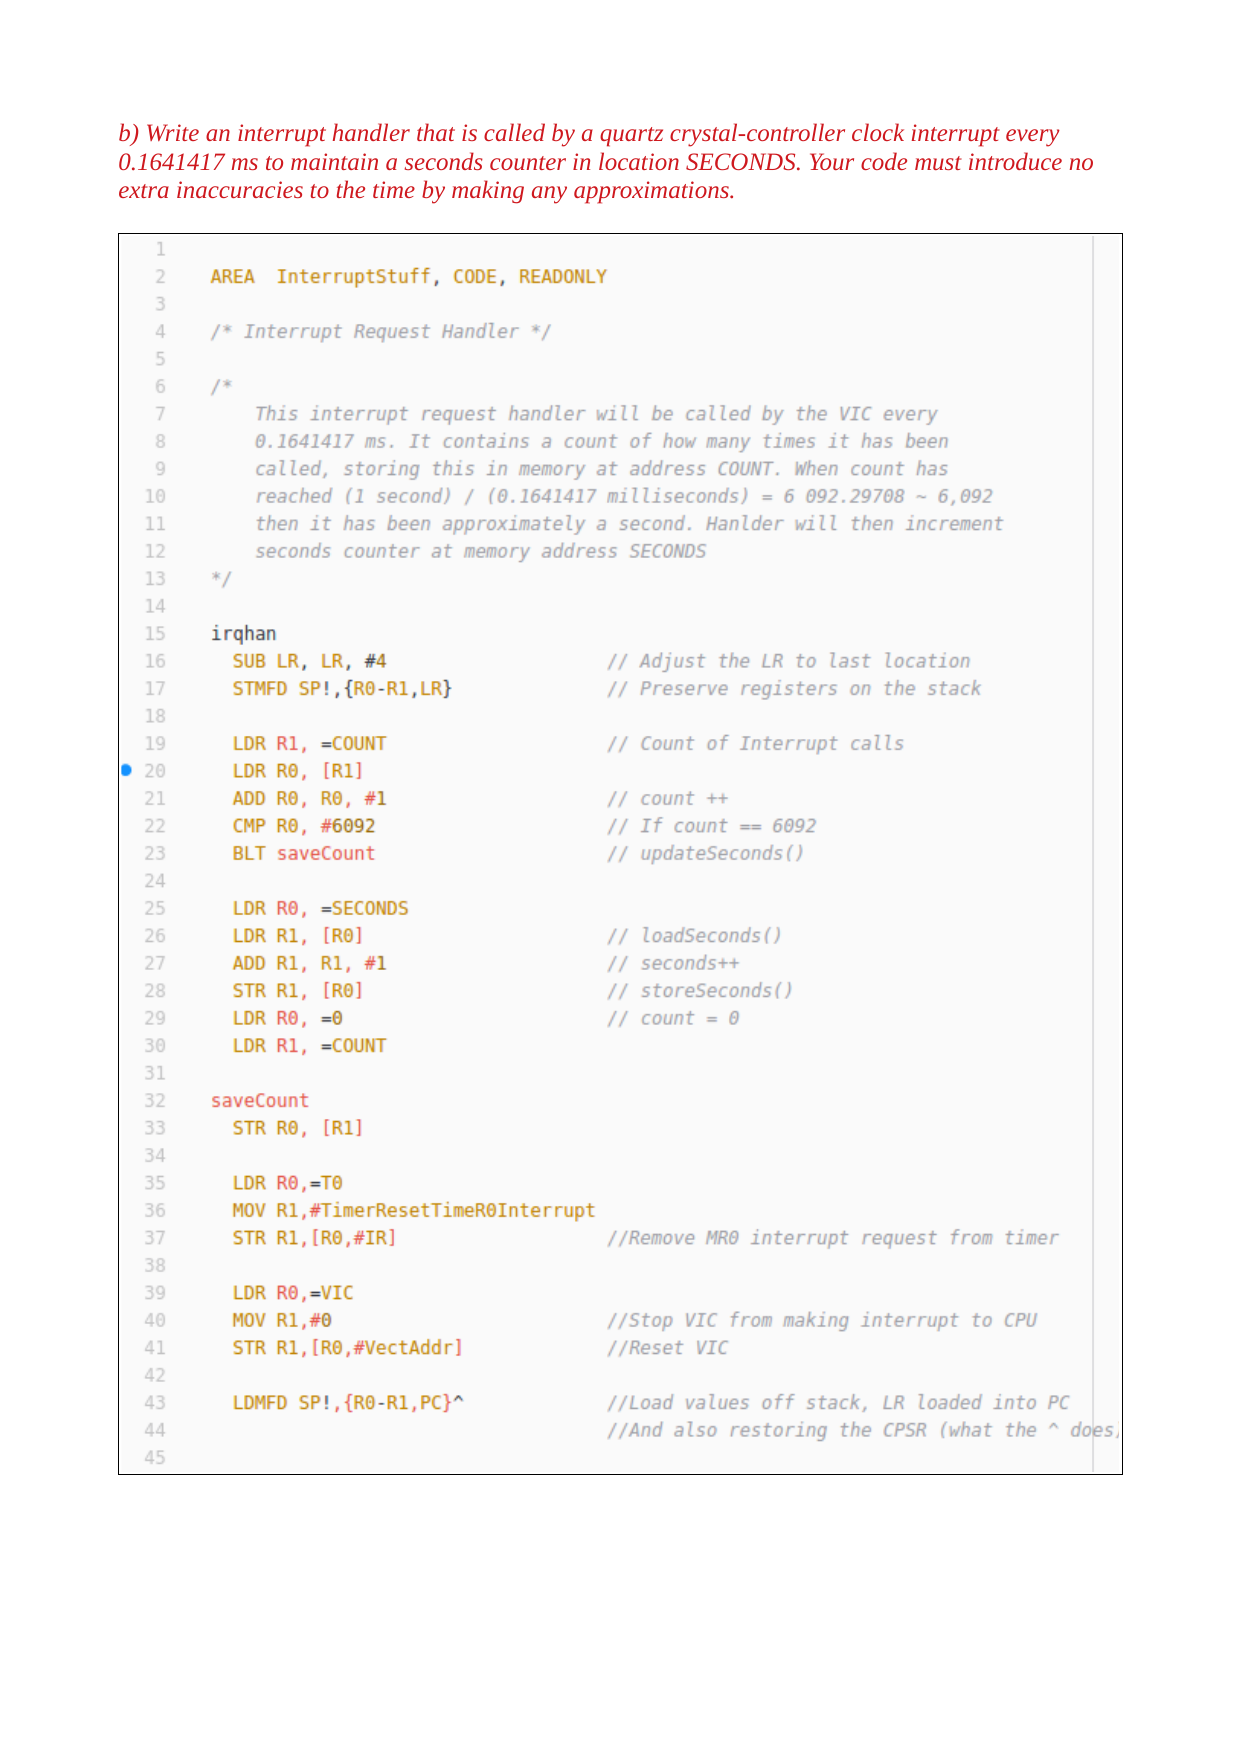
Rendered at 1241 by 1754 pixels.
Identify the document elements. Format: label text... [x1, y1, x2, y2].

text b) Write an interrupt handler that is called by a quartz crystal-controller clock interrupt every 0.1641417 ms to maintain a seconds counter in location SECONDS. Your code must introduce no extra inaccuracies to the time by making any approximations. [118, 118, 1122, 204]
picture [121, 236, 1119, 1472]
